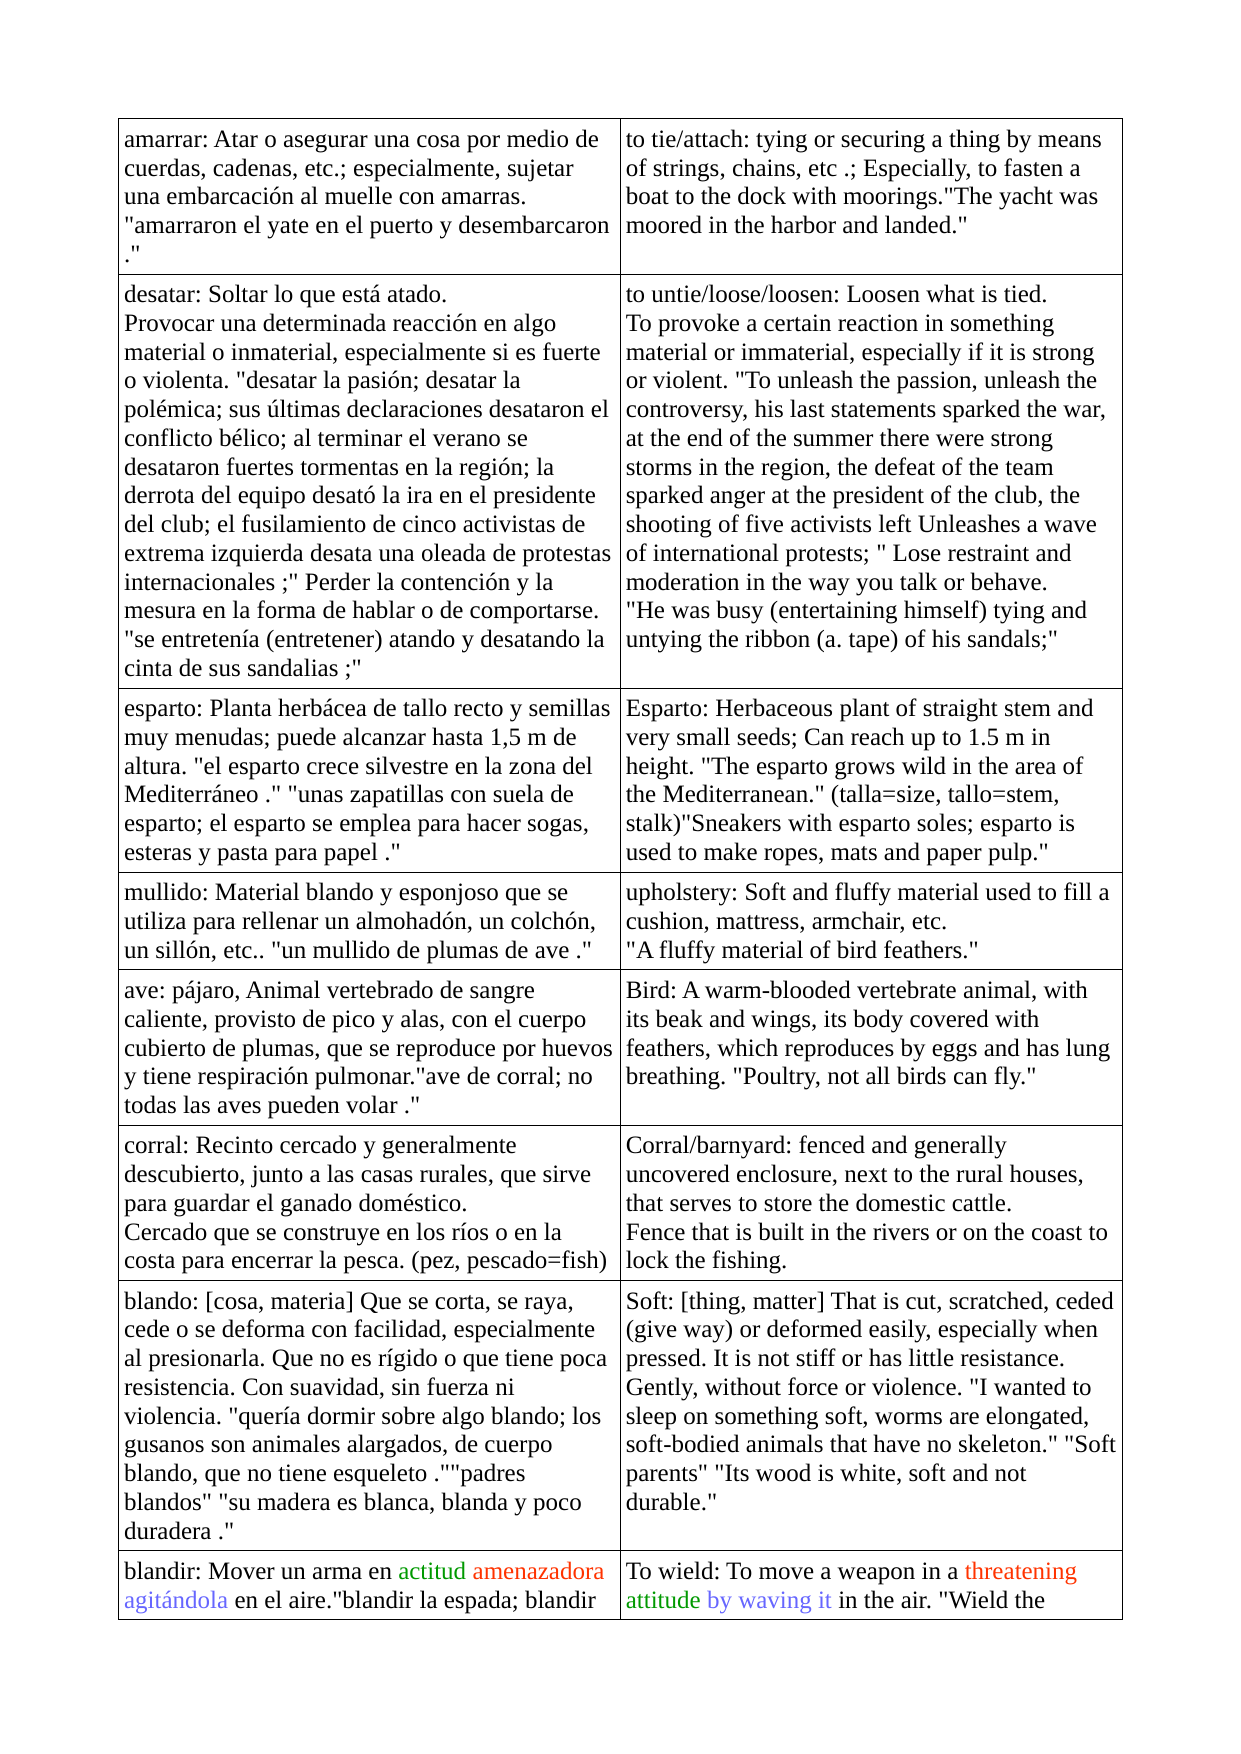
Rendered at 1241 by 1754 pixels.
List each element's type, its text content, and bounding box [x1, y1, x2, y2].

table_cell esparto: Planta herbácea de tallo recto y semillas muy menudas; puede alcanzar hasta 1,5 m de altura. "el esparto crece silvestre en la zona del Mediterráneo ." "unas zapatillas con suela de esparto; el esparto se emplea para hacer sogas, esteras y pasta para papel ." [119, 689, 620, 872]
table_cell Esparto: Herbaceous plant of straight stem and very small seeds; Can reach up to 1.5 m in height. "The esparto grows wild in the area of ​​the Mediterranean." (talla=size, tallo=stem, stalk)"Sneakers with esparto soles; esparto is used to make ropes, mats and paper pulp." [621, 689, 1122, 872]
table_cell blandir: Mover un arma en actitud amenazadora agitándola en el aire."blandir la espada; blandir [119, 1551, 620, 1619]
table_cell Soft: [thing, matter] That is cut, scratched, ceded (give way) or deformed easily, especially when pressed. It is not stiff or has little resistance. Gently, without force or violence. "I wanted to sleep on something soft, worms are elongated, soft-bodied animals that have no skeleton." "Soft parents" "Its wood is white, soft and not durable." [621, 1281, 1122, 1550]
table_cell upholstery: Soft and fluffy material used to fill a cushion, mattress, armchair, etc. "A fluffy material of bird feathers." [621, 873, 1122, 969]
table_cell to tie/attach: tying or securing a thing by means of strings, chains, etc .; Especially, to fasten a boat to the dock with moorings."The yacht was moored in the harbor and landed." [621, 119, 1122, 273]
table_cell corral: Recinto cercado y generalmente descubierto, junto a las casas rurales, que sirve para guardar el ganado doméstico. Cercado que se construye en los ríos o en la costa para encerrar la pesca. (pez, pescado=fish) [119, 1126, 620, 1280]
table_cell mullido: Material blando y esponjoso que se utiliza para rellenar un almohadón, un colchón, un sillón, etc.. "un mullido de plumas de ave ." [119, 873, 620, 969]
table_cell desatar: Soltar lo que está atado. Provocar una determinada reacción en algo material o inmaterial, especialmente si es fuerte o violenta. "desatar la pasión; desatar la polémica; sus últimas declaraciones desataron el conflicto bélico; al terminar el verano se desataron fuertes tormentas en la región; la derrota del equipo desató la ira en el presidente del club; el fusilamiento de cinco activistas de extrema izquierda desata una oleada de protestas internacionales ;" Perder la contención y la mesura en la forma de hablar o de comportarse. "se entretenía (entretener) atando y desatando la cinta de sus sandalias ;" [119, 275, 620, 687]
table_cell blando: [cosa, materia] Que se corta, se raya, cede o se deforma con facilidad, especialmente al presionarla. Que no es rígido o que tiene poca resistencia. Con suavidad, sin fuerza ni violencia. "quería dormir sobre algo blando; los gusanos son animales alargados, de cuerpo blando, que no tiene esqueleto .""padres blandos" "su madera es blanca, blanda y poco duradera ." [119, 1281, 620, 1550]
table_cell ave: pájaro, Animal vertebrado de sangre caliente, provisto de pico y alas, con el cuerpo cubierto de plumas, que se reproduce por huevos y tiene respiración pulmonar."ave de corral; no todas las aves pueden volar ." [119, 970, 620, 1125]
table_cell Bird: A warm-blooded vertebrate animal, with its beak and wings, its body covered with feathers, which reproduces by eggs and has lung breathing. "Poultry, not all birds can fly." [621, 970, 1122, 1125]
table_cell To wield: To move a weapon in a threatening attitude by waving it in the air. "Wield the [621, 1551, 1122, 1619]
table_cell amarrar: Atar o asegurar una cosa por medio de cuerdas, cadenas, etc.; especialmente, sujetar una embarcación al muelle con amarras. "amarraron el yate en el puerto y desembarcaron ." [119, 119, 620, 273]
table_cell to untie/loose/loosen: Loosen what is tied. To provoke a certain reaction in something material or immaterial, especially if it is strong or violent. "To unleash the passion, unleash the controversy, his last statements sparked the war, at the end of the summer there were strong storms in the region, the defeat of the team sparked anger at the president of the club, the shooting of five activists left Unleashes a wave of international protests; " Lose restraint and moderation in the way you talk or behave. "He was busy (entertaining himself) tying and untying the ribbon (a. tape) of his sandals;" [621, 275, 1122, 687]
table_cell Corral/barnyard: fenced and generally uncovered enclosure, next to the rural houses, that serves to store the domestic cattle. Fence that is built in the rivers or on the coast to lock the fishing. [621, 1126, 1122, 1280]
